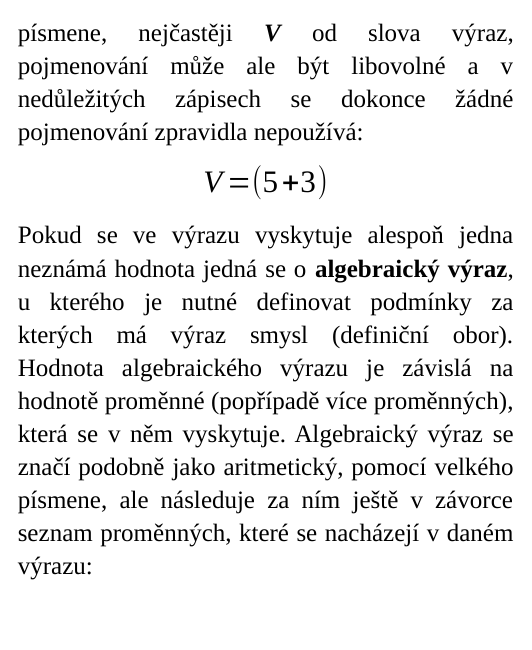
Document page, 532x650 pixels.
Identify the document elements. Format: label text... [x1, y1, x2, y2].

text písmene, nejčastěji V od slova výraz, pojmenování může ale být libovolné a v nedůležitých zápisech se dokonce žádné pojmenování zpravidla nepoužívá: [18, 18, 514, 146]
text Pokud se ve výrazu vyskytuje alespoň jedna neznámá hodnota jedná se o algebraický výraz, u kterého je nutné definovat podmínky za kterých má výraz smysl (definiční obor). Hodnota algebraického výrazu je závislá na hodnotě proměnné (popřípadě více proměnných), která se v něm vyskytuje. Algebraický výraz se značí podobně jako aritmetický, pomocí velkého písmene, ale následuje za ním ještě v závorce seznam proměnných, které se nacházejí v daném výrazu: [18, 221, 514, 579]
